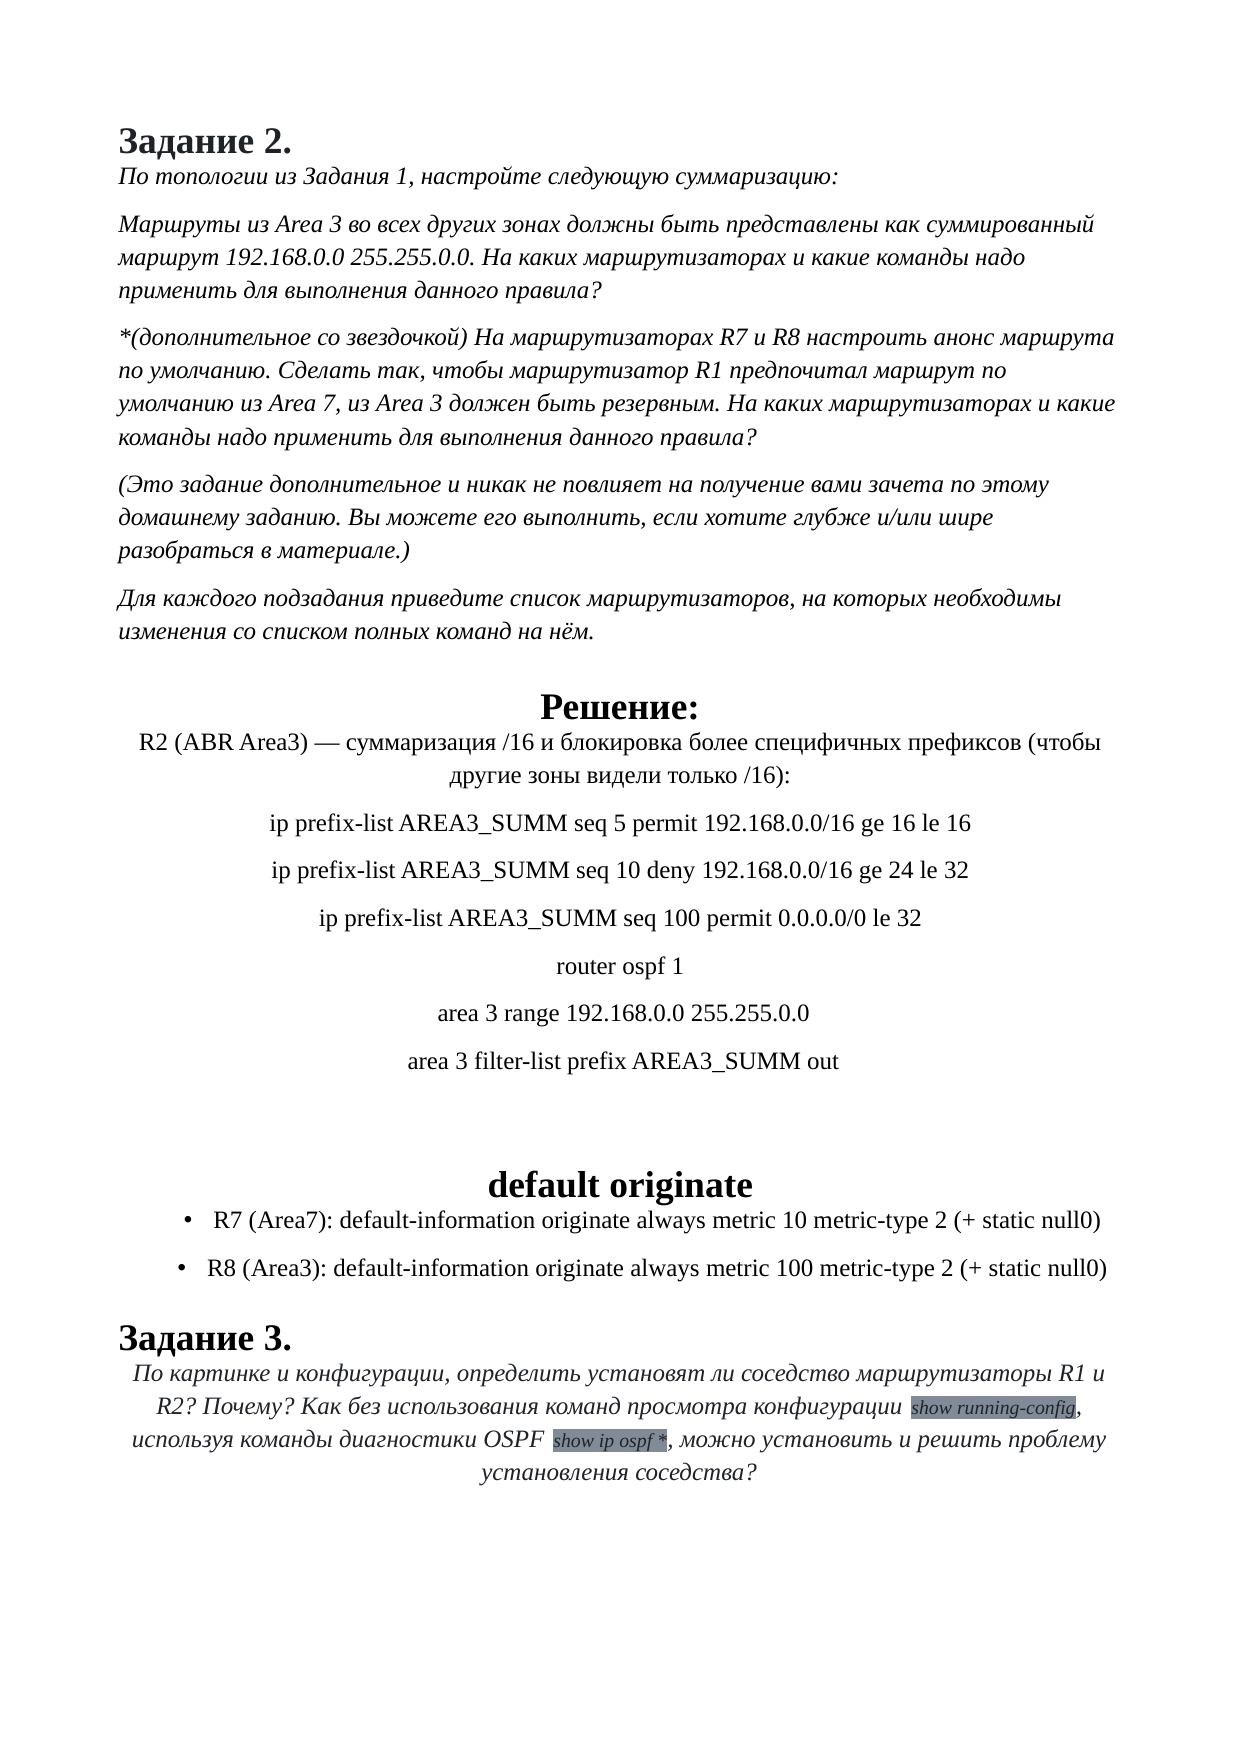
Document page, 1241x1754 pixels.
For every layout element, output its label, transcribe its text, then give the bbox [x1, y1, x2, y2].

text По топологии из Задания 1, настройте следующую суммаризацию: [118, 161, 1122, 190]
text ip prefix-list AREA3_SUMM seq 100 permit 0.0.0.0/0 le 32 [118, 903, 1122, 932]
text router ospf 1 [118, 951, 1122, 979]
text Для каждого подзадания приведите список маршрутизаторов, на которых необходимы изменения со списком полных команд на нём. [118, 583, 1122, 644]
text По картинке и конфигурации, определить установят ли соседство маршрутизаторы R1 и R2? Почему? Как без использования команд просмотра конфигурации show running-config, используя команды диагностики OSPF show ip ospf *, можно установить и решить проблему установления соседства? [118, 1358, 1122, 1486]
text area 3 filter-list prefix AREA3_SUMM out [118, 1046, 1122, 1075]
text ip prefix-list AREA3_SUMM seq 10 deny 192.168.0.0/16 ge 24 le 32 [118, 856, 1122, 884]
text *(дополнительное со звездочкой) На маршрутизаторах R7 и R8 настроить анонс маршрута по умолчанию. Сделать так, чтобы маршрутизатор R1 предпочитал маршрут по умолчанию из Area 7, из Area 3 должен быть резервным. На каких маршрутизаторах и какие команды надо применить для выполнения данного правила? [118, 322, 1122, 450]
subtitle Задание 3. [118, 1315, 1122, 1358]
list R8 (Area3): default-information originate always metric 100 metric-type 2 (+ static null0) [162, 1253, 1122, 1282]
subtitle default originate [118, 1162, 1122, 1205]
text (Это задание дополнительное и никак не повлияет на получение вами зачета по этому домашнему заданию. Вы можете его выполнить, если хотите глубже и/или шире разобраться в материале.) [118, 469, 1122, 564]
list R7 (Area7): default-information originate always metric 10 metric-type 2 (+ static null0) [162, 1205, 1122, 1234]
text ip prefix-list AREA3_SUMM seq 5 permit 192.168.0.0/16 ge 16 le 16 [118, 808, 1122, 837]
text area 3 range 192.168.0.0 255.255.0.0 [118, 998, 1122, 1027]
text R2 (ABR Area3) — суммаризация /16 и блокировка более специфичных префиксов (чтобы другие зоны видели только /16): [118, 727, 1122, 789]
subtitle Решение: [118, 684, 1122, 727]
text Маршруты из Area 3 во всех других зонах должны быть представлены как суммированный маршрут 192.168.0.0 255.255.0.0. На каких маршрутизаторах и какие команды надо применить для выполнения данного правила? [118, 209, 1122, 304]
subtitle Задание 2. [118, 118, 1122, 161]
